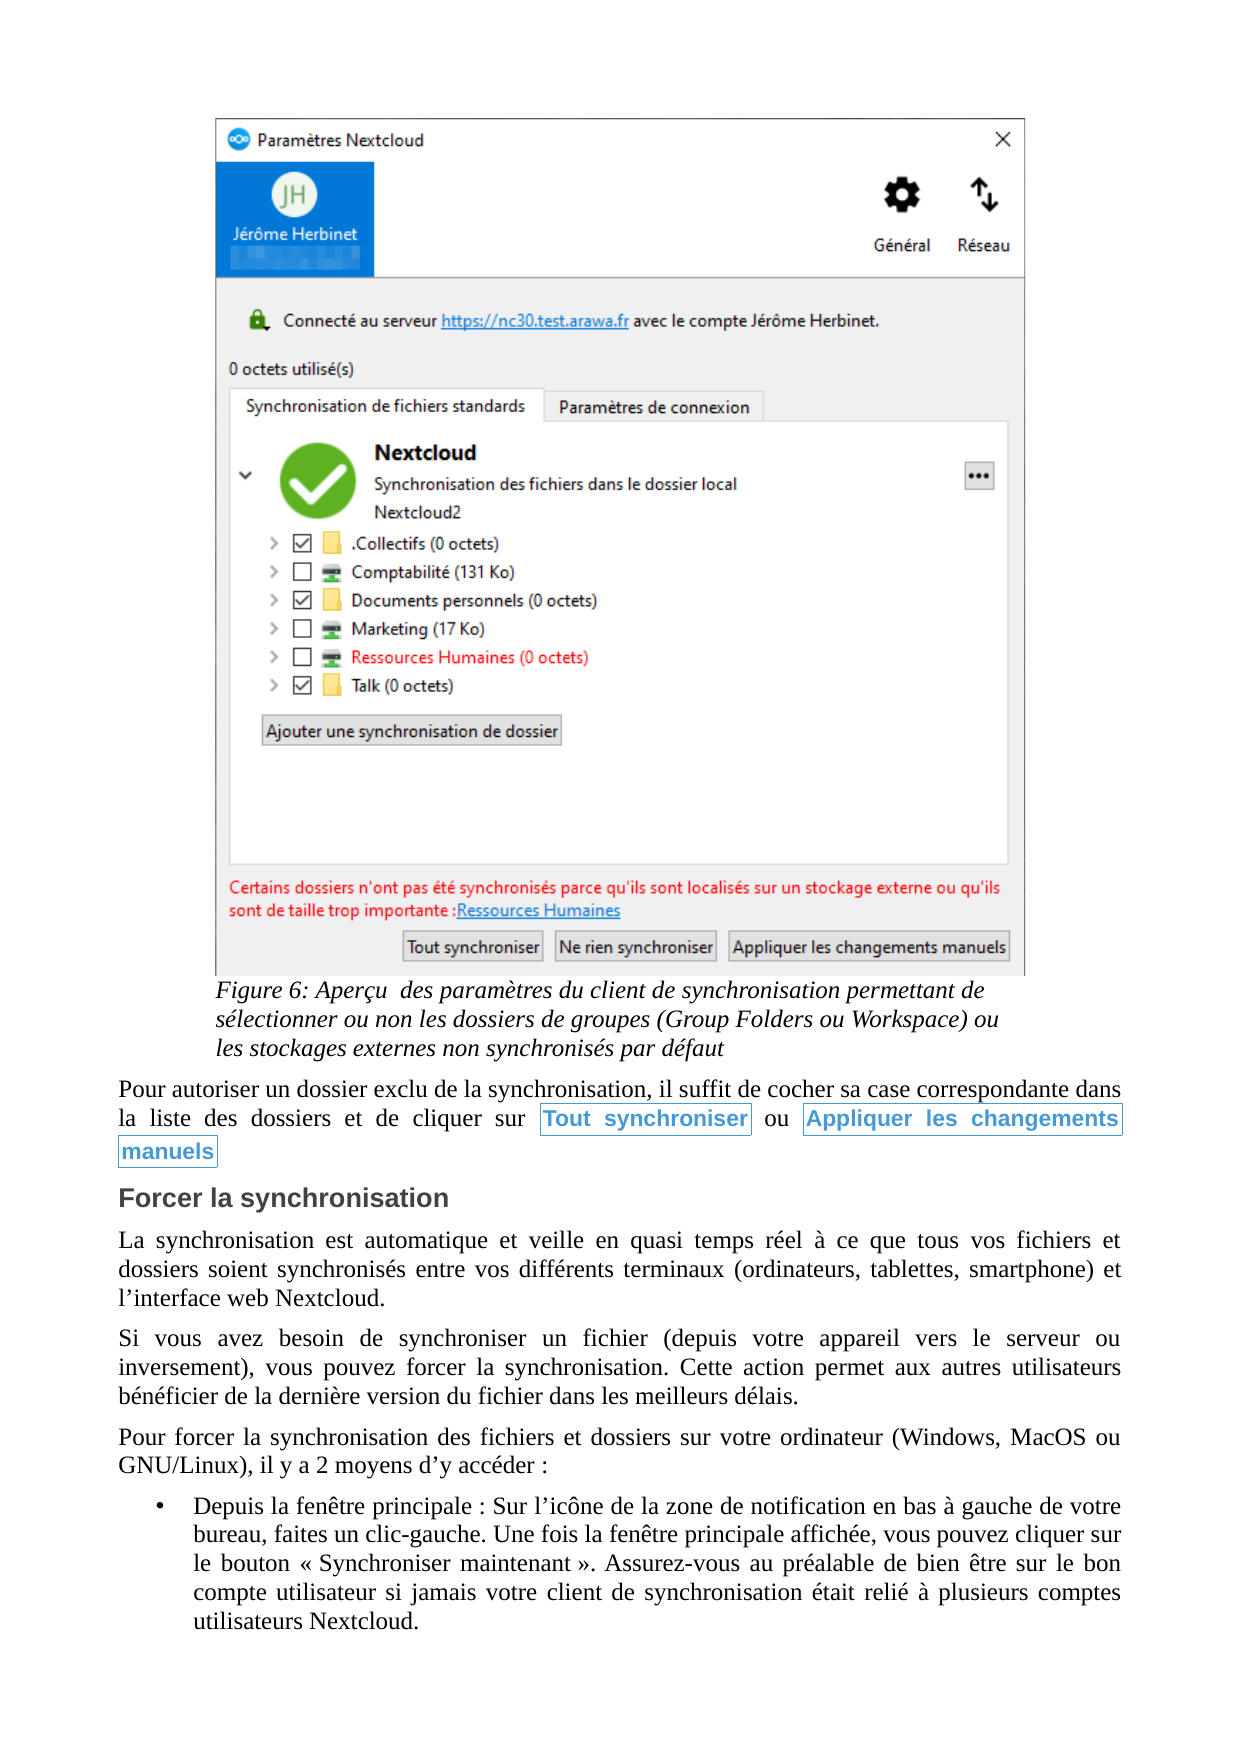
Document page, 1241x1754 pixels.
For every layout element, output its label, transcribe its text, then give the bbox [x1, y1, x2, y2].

list Depuis la fenêtre principale : Sur l’icône de la zone de notification en bas à gauche de votre bureau, faites un clic-gauche. Une fois la fenêtre principale affichée, vous pouvez cliquer sur le bouton « Synchroniser maintenant ». Assurez-vous au préalable de bien être sur le bon compte utilisateur si jamais votre client de synchronisation était relié à plusieurs comptes utilisateurs Nextcloud. [156, 1491, 1122, 1634]
text Figure 6: Aperçu des paramètres du client de synchronisation permettant de sélectionner ou non les dossiers de groupes (Group Folders ou Workspace) ou les stockages externes non synchronisés par défaut [215, 976, 1025, 1062]
picture [215, 118, 1025, 976]
text La synchronisation est automatique et veille en quasi temps réel à ce que tous vos fichiers et dossiers soient synchronisés entre vos différents terminaux (ordinateurs, tablettes, smartphone) et l’interface web Nextcloud. [118, 1226, 1122, 1312]
subtitle Forcer la synchronisation [118, 1182, 1122, 1213]
text Pour autoriser un dossier exclu de la synchronisation, il suffit de cocher sa case correspondante dans la liste des dossiers et de cliquer sur Tout synchroniser ou Appliquer les changements manuels [118, 1074, 1122, 1167]
text Si vous avez besoin de synchroniser un fichier (depuis votre appareil vers le serveur ou inversement), vous pouvez forcer la synchronisation. Cette action permet aux autres utilisateurs bénéficier de la dernière version du fichier dans les meilleurs délais. [118, 1323, 1122, 1410]
text Pour forcer la synchronisation des fichiers et dossiers sur votre ordinateur (Windows, MacOS ou GNU/Linux), il y a 2 moyens d’y accéder : [118, 1422, 1122, 1479]
